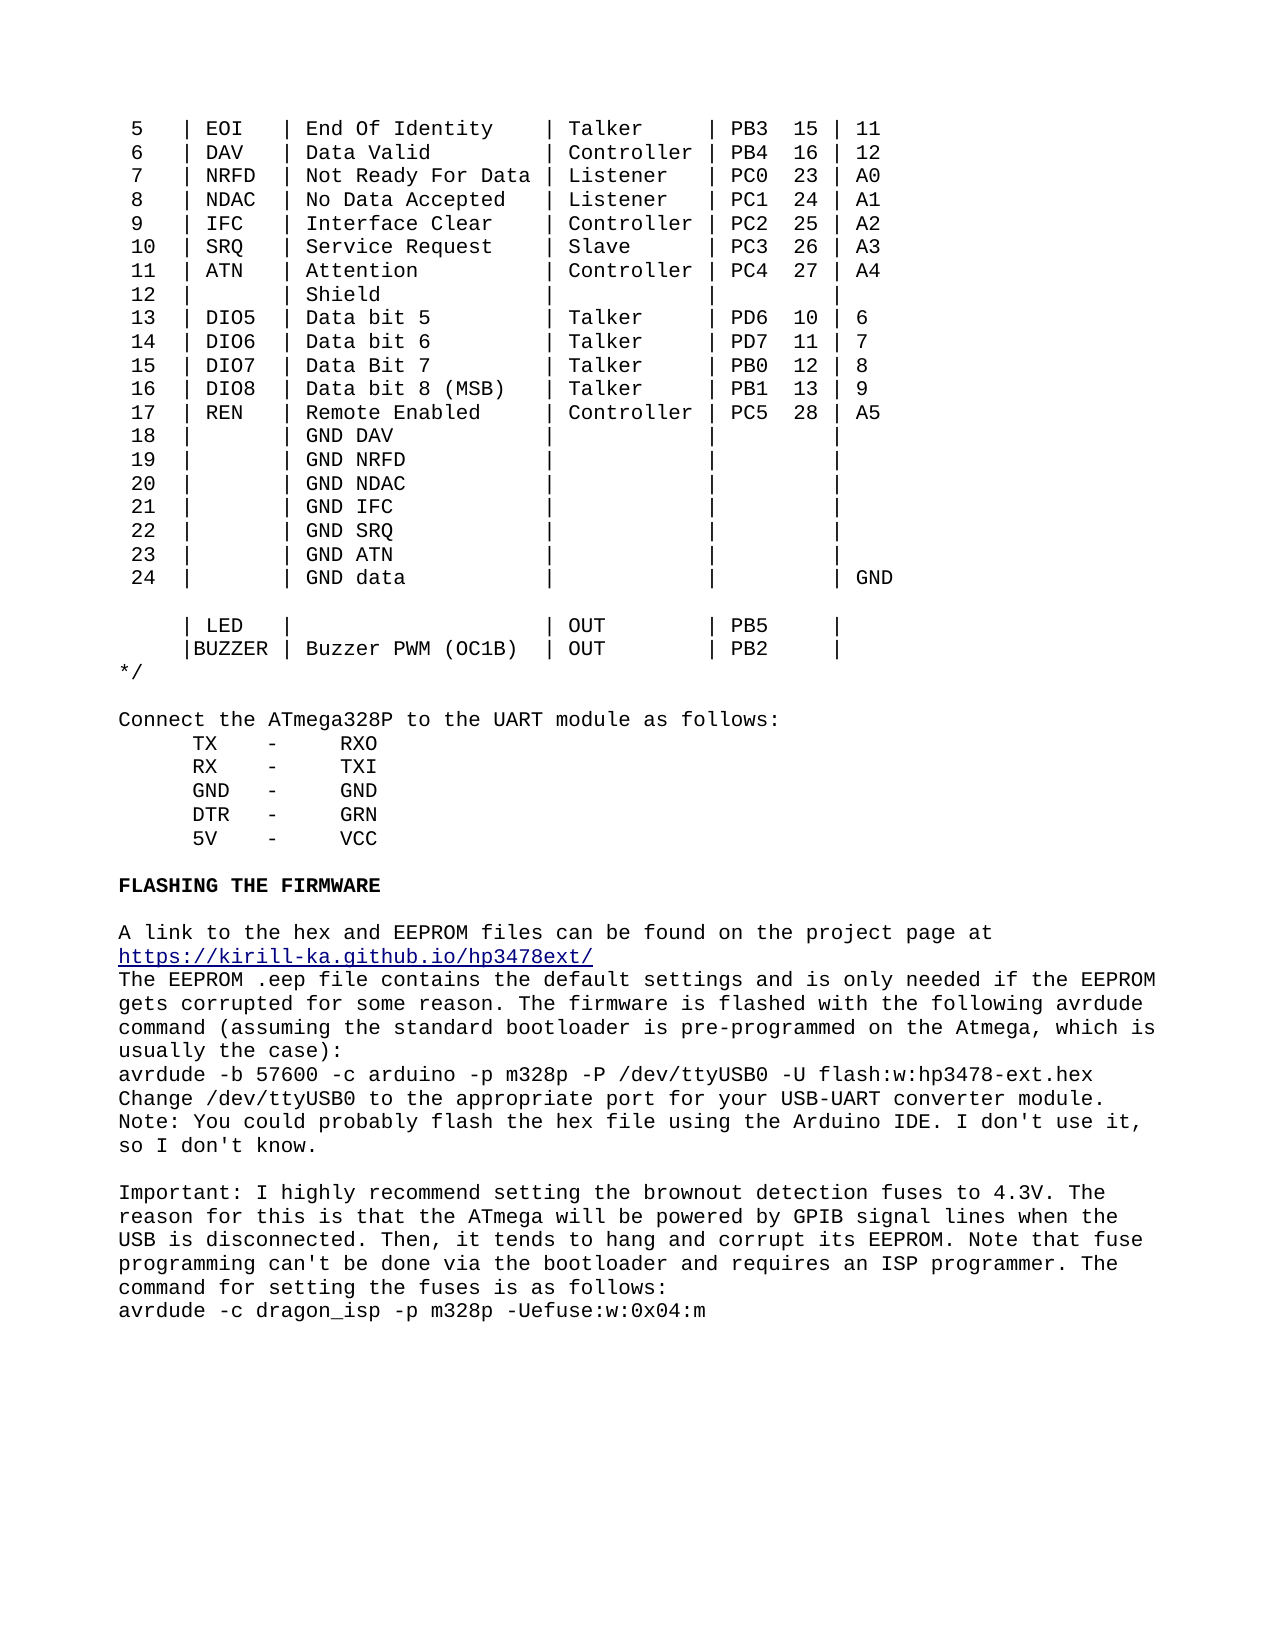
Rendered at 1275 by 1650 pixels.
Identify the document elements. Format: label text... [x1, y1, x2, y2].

text 9 | IFC | Interface Clear | Controller | PC2 25 | A2 [118, 213, 1157, 236]
text DTR - GRN [118, 804, 1157, 827]
text Change /dev/ttyUSB0 to the appropriate port for your USB-UART converter module. [118, 1088, 1157, 1111]
text A link to the hex and EEPROM files can be found on the project page at https://kirill-ka.github.io/hp3478ext/ [118, 922, 1157, 969]
text 5 | EOI | End Of Identity | Talker | PB3 15 | 11 [118, 118, 1157, 142]
text GND - GND [118, 780, 1157, 804]
text 21 | | GND IFC | | | [118, 496, 1157, 520]
text Important: I highly recommend setting the brownout detection fuses to 4.3V. The reason for this is that the ATmega will be powered by GPIB signal lines when the USB is disconnected. Then, it tends to hang and corrupt its EEPROM. Note that fuse programming can't be done via the bootloader and requires an ISP programmer. The command for setting the fuses is as follows: [118, 1182, 1157, 1300]
text 5V - VCC [118, 827, 1157, 851]
text */ [118, 662, 1157, 686]
text The EEPROM .eep file contains the default settings and is only needed if the EEPROM gets corrupted for some reason. The firmware is flashed with the following avrdude command (assuming the standard bootloader is pre-programmed on the Atmega, which is usually the case): [118, 969, 1157, 1064]
text 8 | NDAC | No Data Accepted | Listener | PC1 24 | A1 [118, 189, 1157, 213]
text Connect the ATmega328P to the UART module as follows: [118, 709, 1157, 733]
text 18 | | GND DAV | | | [118, 426, 1157, 449]
text 10 | SRQ | Service Request | Slave | PC3 26 | A3 [118, 236, 1157, 260]
text 11 | ATN | Attention | Controller | PC4 27 | A4 [118, 260, 1157, 284]
text 20 | | GND NDAC | | | [118, 473, 1157, 496]
text 19 | | GND NRFD | | | [118, 449, 1157, 473]
text 7 | NRFD | Not Ready For Data | Listener | PC0 23 | A0 [118, 165, 1157, 189]
text |BUZZER | Buzzer PWM (OC1B) | OUT | PB2 | [118, 638, 1157, 662]
text TX - RXO [118, 733, 1157, 757]
text 14 | DIO6 | Data bit 6 | Talker | PD7 11 | 7 [118, 331, 1157, 354]
text avrdude -c dragon_isp -p m328p -Uefuse:w:0x04:m [118, 1300, 1157, 1324]
text 6 | DAV | Data Valid | Controller | PB4 16 | 12 [118, 142, 1157, 165]
text 13 | DIO5 | Data bit 5 | Talker | PD6 10 | 6 [118, 307, 1157, 331]
text 17 | REN | Remote Enabled | Controller | PC5 28 | A5 [118, 402, 1157, 426]
text FLASHING THE FIRMWARE [118, 875, 1157, 898]
text avrdude -b 57600 -c arduino -p m328p -P /dev/ttyUSB0 -U flash:w:hp3478-ext.hex [118, 1064, 1157, 1088]
text 12 | | Shield | | | [118, 284, 1157, 307]
text | LED | | OUT | PB5 | [118, 615, 1157, 638]
text RX - TXI [118, 757, 1157, 780]
text 15 | DIO7 | Data Bit 7 | Talker | PB0 12 | 8 [118, 354, 1157, 378]
text Note: You could probably flash the hex file using the Arduino IDE. I don't use it, so I don't know. [118, 1111, 1157, 1158]
text 22 | | GND SRQ | | | [118, 520, 1157, 544]
text 16 | DIO8 | Data bit 8 (MSB) | Talker | PB1 13 | 9 [118, 378, 1157, 402]
text 23 | | GND ATN | | | [118, 544, 1157, 567]
text 24 | | GND data | | | GND [118, 567, 1157, 591]
